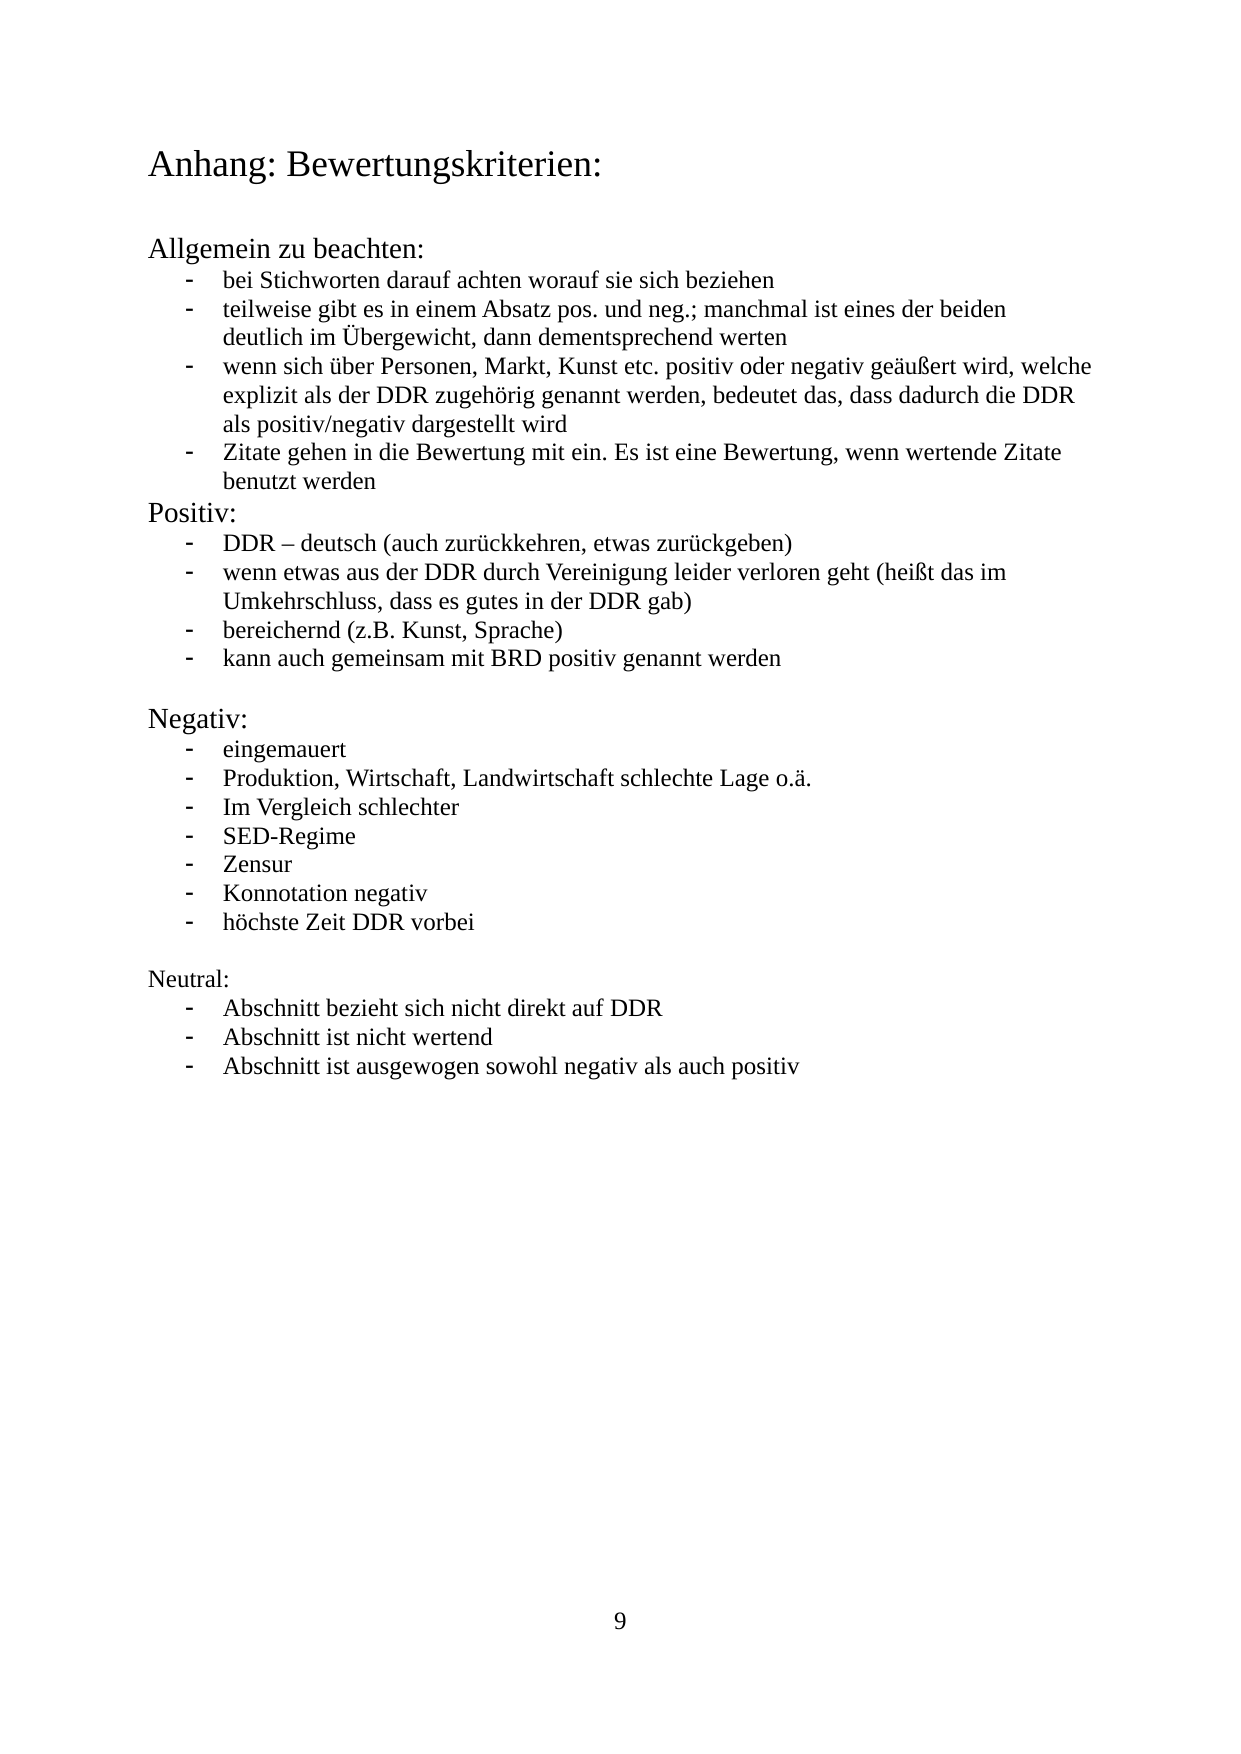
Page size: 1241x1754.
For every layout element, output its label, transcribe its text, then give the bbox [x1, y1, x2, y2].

text Positiv: [148, 495, 1093, 528]
list SED-Regime [185, 821, 1093, 849]
list wenn sich über Personen, Markt, Kunst etc. positiv oder negativ geäußert wird, welche explizit als der DDR zugehörig genannt werden, bedeutet das, dass dadurch die DDR als positiv/negativ dargestellt wird [185, 351, 1093, 437]
list bei Stichworten darauf achten worauf sie sich beziehen [185, 265, 1093, 294]
list Abschnitt ist nicht wertend [185, 1022, 1093, 1051]
list Abschnitt bezieht sich nicht direkt auf DDR [185, 993, 1093, 1022]
text Neutral: [148, 964, 1093, 993]
text Anhang: Bewertungskriterien: [148, 142, 1093, 185]
list kann auch gemeinsam mit BRD positiv genannt werden [185, 643, 1093, 672]
list DDR – deutsch (auch zurückkehren, etwas zurückgeben) [185, 528, 1093, 557]
list höchste Zeit DDR vorbei [185, 907, 1093, 936]
list eingemauert [185, 734, 1093, 763]
list teilweise gibt es in einem Absatz pos. und neg.; manchmal ist eines der beiden deutlich im Übergewicht, dann dementsprechend werten [185, 294, 1093, 351]
list Zensur [185, 849, 1093, 878]
text Allgemein zu beachten: [148, 231, 1093, 265]
list Abschnitt ist ausgewogen sowohl negativ als auch positiv [185, 1051, 1093, 1079]
list Konnotation negativ [185, 878, 1093, 907]
text Negativ: [148, 701, 1093, 734]
list Produktion, Wirtschaft, Landwirtschaft schlechte Lage o.ä. [185, 763, 1093, 792]
list Zitate gehen in die Bewertung mit ein. Es ist eine Bewertung, wenn wertende Zitate benutzt werden [185, 437, 1093, 495]
list wenn etwas aus der DDR durch Vereinigung leider verloren geht (heißt das im Umkehrschluss, dass es gutes in der DDR gab) [185, 557, 1093, 615]
list bereichernd (z.B. Kunst, Sprache) [185, 615, 1093, 643]
list Im Vergleich schlechter [185, 792, 1093, 821]
